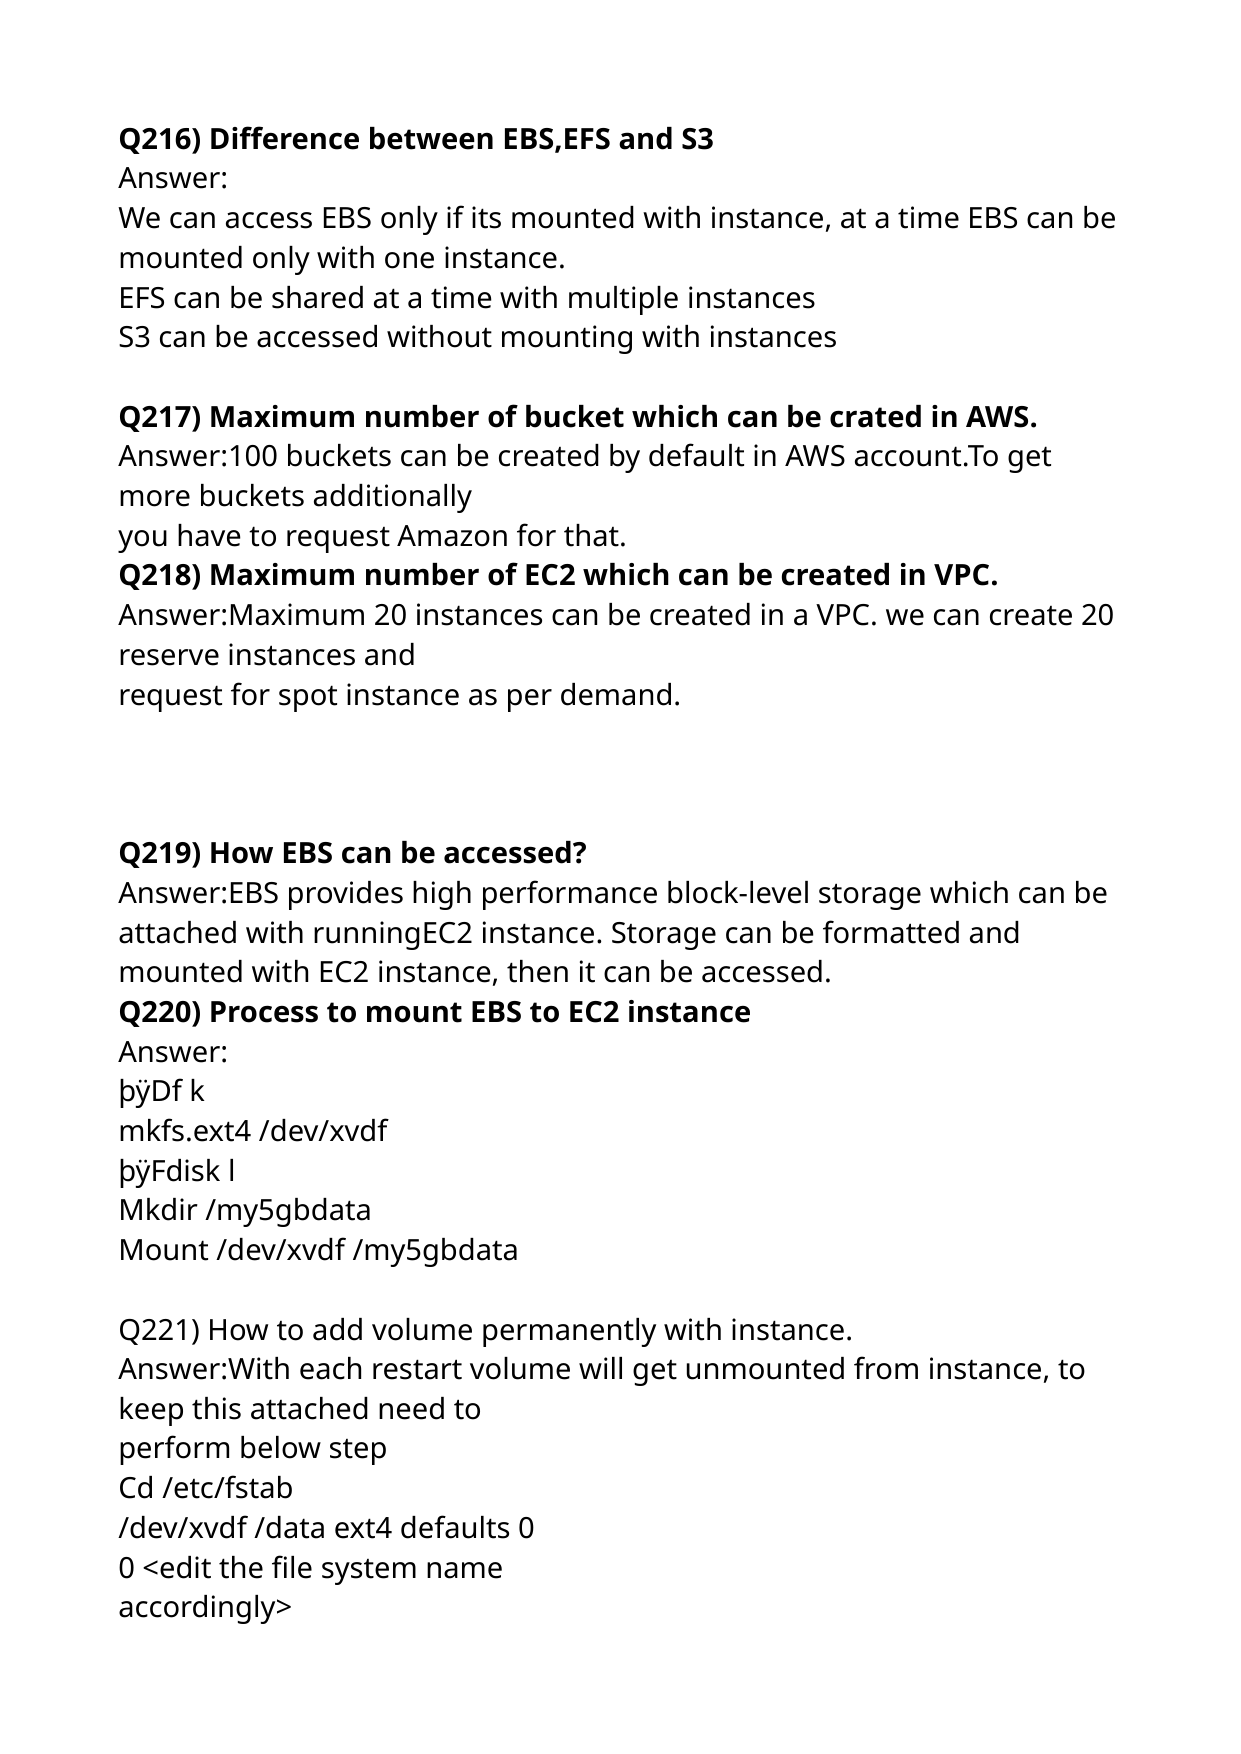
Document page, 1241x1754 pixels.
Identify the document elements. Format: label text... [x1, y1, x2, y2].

text Q220) Process to mount EBS to EC2 instance [118, 991, 1122, 1031]
text accordingly> [118, 1587, 1122, 1626]
text þÿDf k [118, 1071, 1122, 1110]
text S3 can be accessed without mounting with instances [118, 317, 1122, 356]
text perform below step [118, 1428, 1122, 1467]
text Q219) How EBS can be accessed? [118, 832, 1122, 872]
text Mount /dev/xvdf /my5gbdata [118, 1229, 1122, 1269]
text Answer:100 buckets can be created by default in AWS account.To get more buckets additionally [118, 436, 1122, 515]
text Answer: [118, 158, 1122, 197]
text /dev/xvdf /data ext4 defaults 0 [118, 1507, 1122, 1547]
text request for spot instance as per demand. [118, 674, 1122, 713]
text Answer:Maximum 20 instances can be created in a VPC. we can create 20 reserve instances and [118, 594, 1122, 674]
text Q218) Maximum number of EC2 which can be created in VPC. [118, 555, 1122, 594]
text Answer: [118, 1031, 1122, 1071]
text We can access EBS only if its mounted with instance, at a time EBS can be mounted only with one instance. [118, 197, 1122, 277]
text EFS can be shared at a time with multiple instances [118, 277, 1122, 317]
text Answer:With each restart volume will get unmounted from instance, to keep this attached need to [118, 1348, 1122, 1428]
text Q217) Maximum number of bucket which can be crated in AWS. [118, 396, 1122, 436]
text 0 <edit the file system name [118, 1547, 1122, 1587]
text Q216) Difference between EBS,EFS and S3 [118, 118, 1122, 158]
text Q221) How to add volume permanently with instance. [118, 1309, 1122, 1348]
text Cd /etc/fstab [118, 1467, 1122, 1507]
text Answer:EBS provides high performance block-level storage which can be attached with runningEC2 instance. Storage can be formatted and mounted with EC2 instance, then it can be accessed. [118, 872, 1122, 991]
text mkfs.ext4 /dev/xvdf [118, 1110, 1122, 1150]
text þÿFdisk l [118, 1150, 1122, 1190]
text you have to request Amazon for that. [118, 515, 1122, 555]
text Mkdir /my5gbdata [118, 1190, 1122, 1229]
